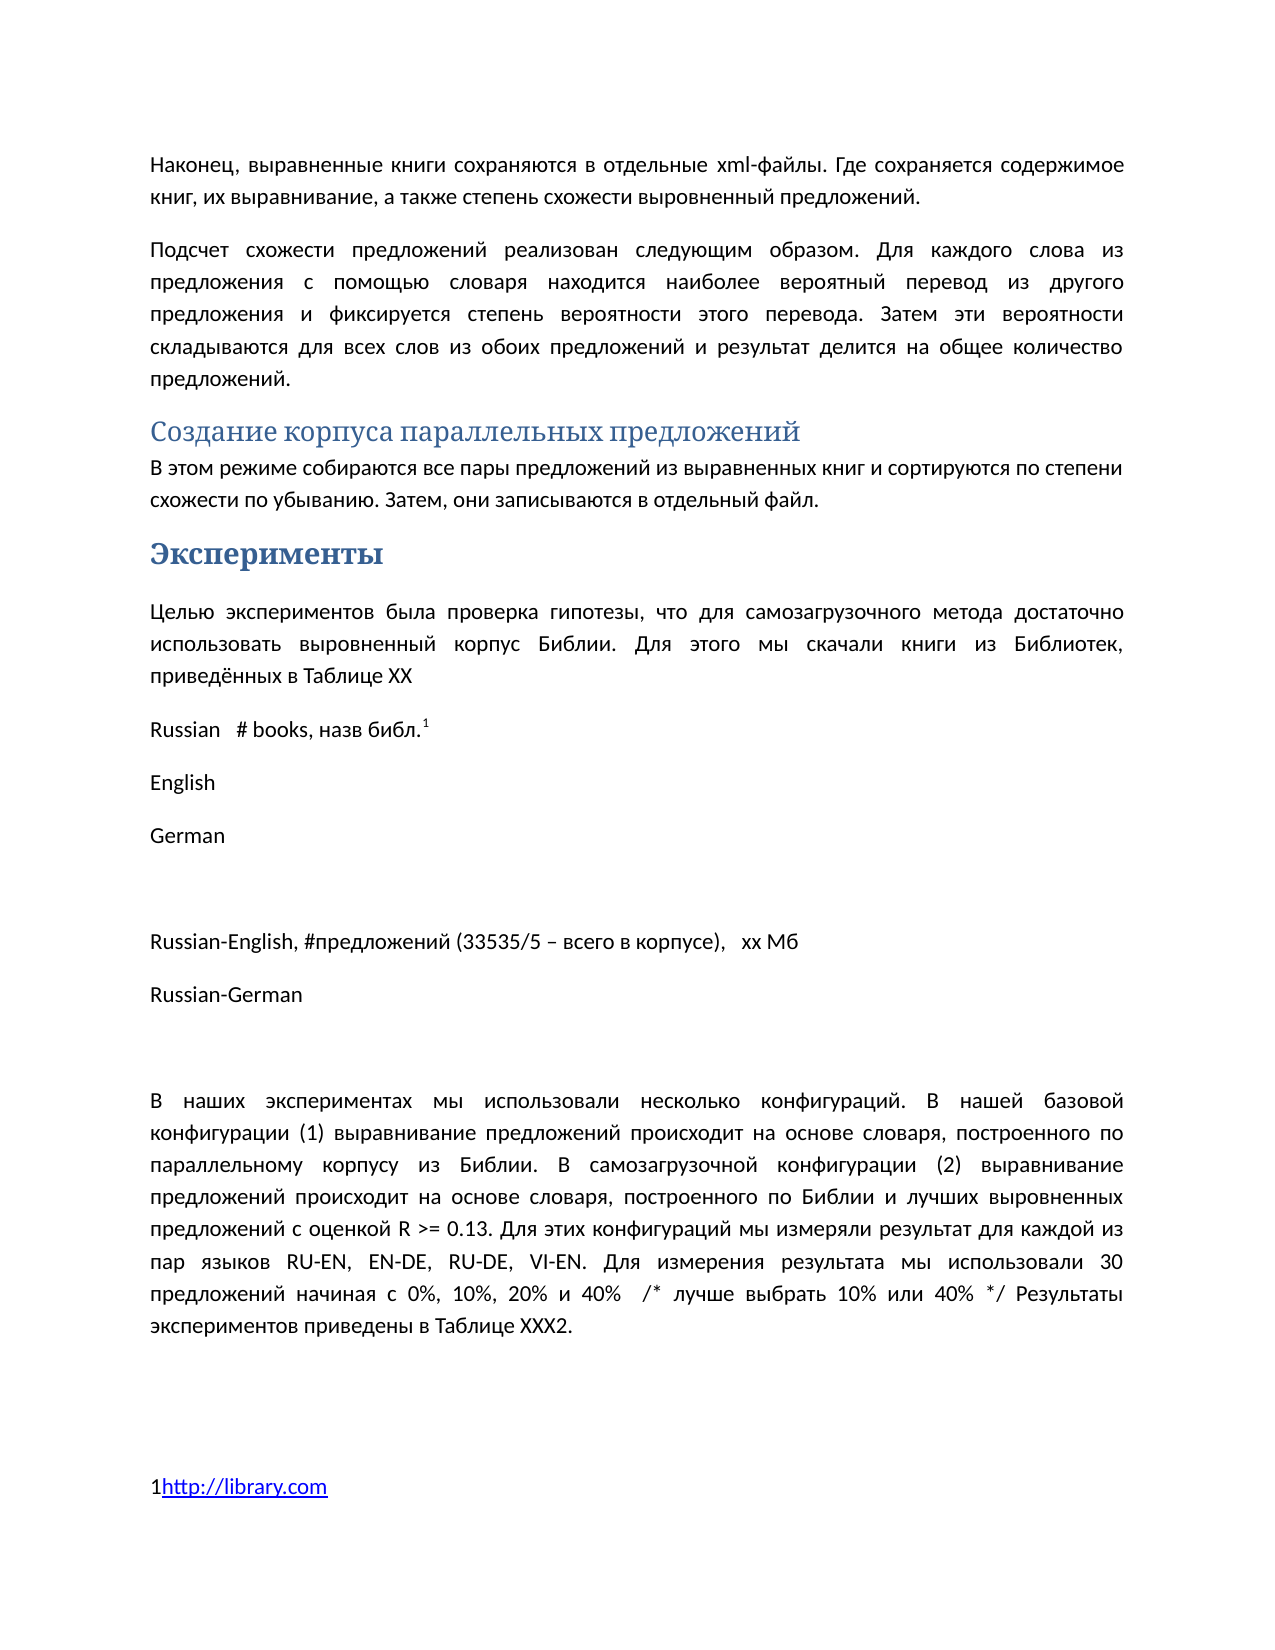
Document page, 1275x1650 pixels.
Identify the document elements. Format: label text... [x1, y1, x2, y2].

text English [150, 768, 1125, 796]
text Russian # books, назв библ. [150, 715, 1125, 743]
text Russian-German [150, 980, 1125, 1008]
text В наших экспериментах мы использовали несколько конфигураций. В нашей базовой конфигурации (1) выравнивание предложений происходит на основе словаря, построенного по параллельному корпусу из Библии. В самозагрузочной конфигурации (2) выравнивание предложений происходит на основе словаря, построенного по Библии и лучших выровненных предложений с оценкой R >= 0.13. Для этих конфигураций мы измеряли результат для каждой из пар языков RU-EN, EN-DE, RU-DE, VI-EN. Для измерения результата мы использовали 30 предложений начиная с 0%, 10%, 20% и 40% /* лучше выбрать 10% или 40% */ Результаты экспериментов приведены в Таблице ХХХ2. [150, 1086, 1125, 1339]
subtitle Создание корпуса параллельных предложений [150, 417, 1125, 448]
text German [150, 821, 1125, 849]
text Целью экспериментов была проверка гипотезы, что для самозагрузочного метода достаточно использовать выровненный корпус Библии. Для этого мы скачали книги из Библиотек, приведённых в Таблице ХХ [150, 597, 1125, 690]
text Эксперименты [150, 538, 1125, 571]
text В этом режиме собираются все пары предложений из выравненных книг и сортируются по степени схожести по убыванию. Затем, они записываются в отдельный файл. [150, 453, 1125, 513]
text Подсчет схожести предложений реализован следующим образом. Для каждого слова из предложения с помощью словаря находится наиболее вероятный перевод из другого предложения и фиксируется степень вероятности этого перевода. Затем эти вероятности складываются для всех слов из обоих предложений и результат делится на общее количество предложений. [150, 235, 1125, 392]
text http://library.com [150, 1472, 1125, 1500]
text Russian-English, #предложений (33535/5 – всего в корпусе), хx Мб [150, 927, 1125, 955]
text Наконец, выравненные книги сохраняются в отдельные xml-файлы. Где сохраняется содержимое книг, их выравнивание, а также степень схожести выровненный предложений. [150, 150, 1125, 210]
